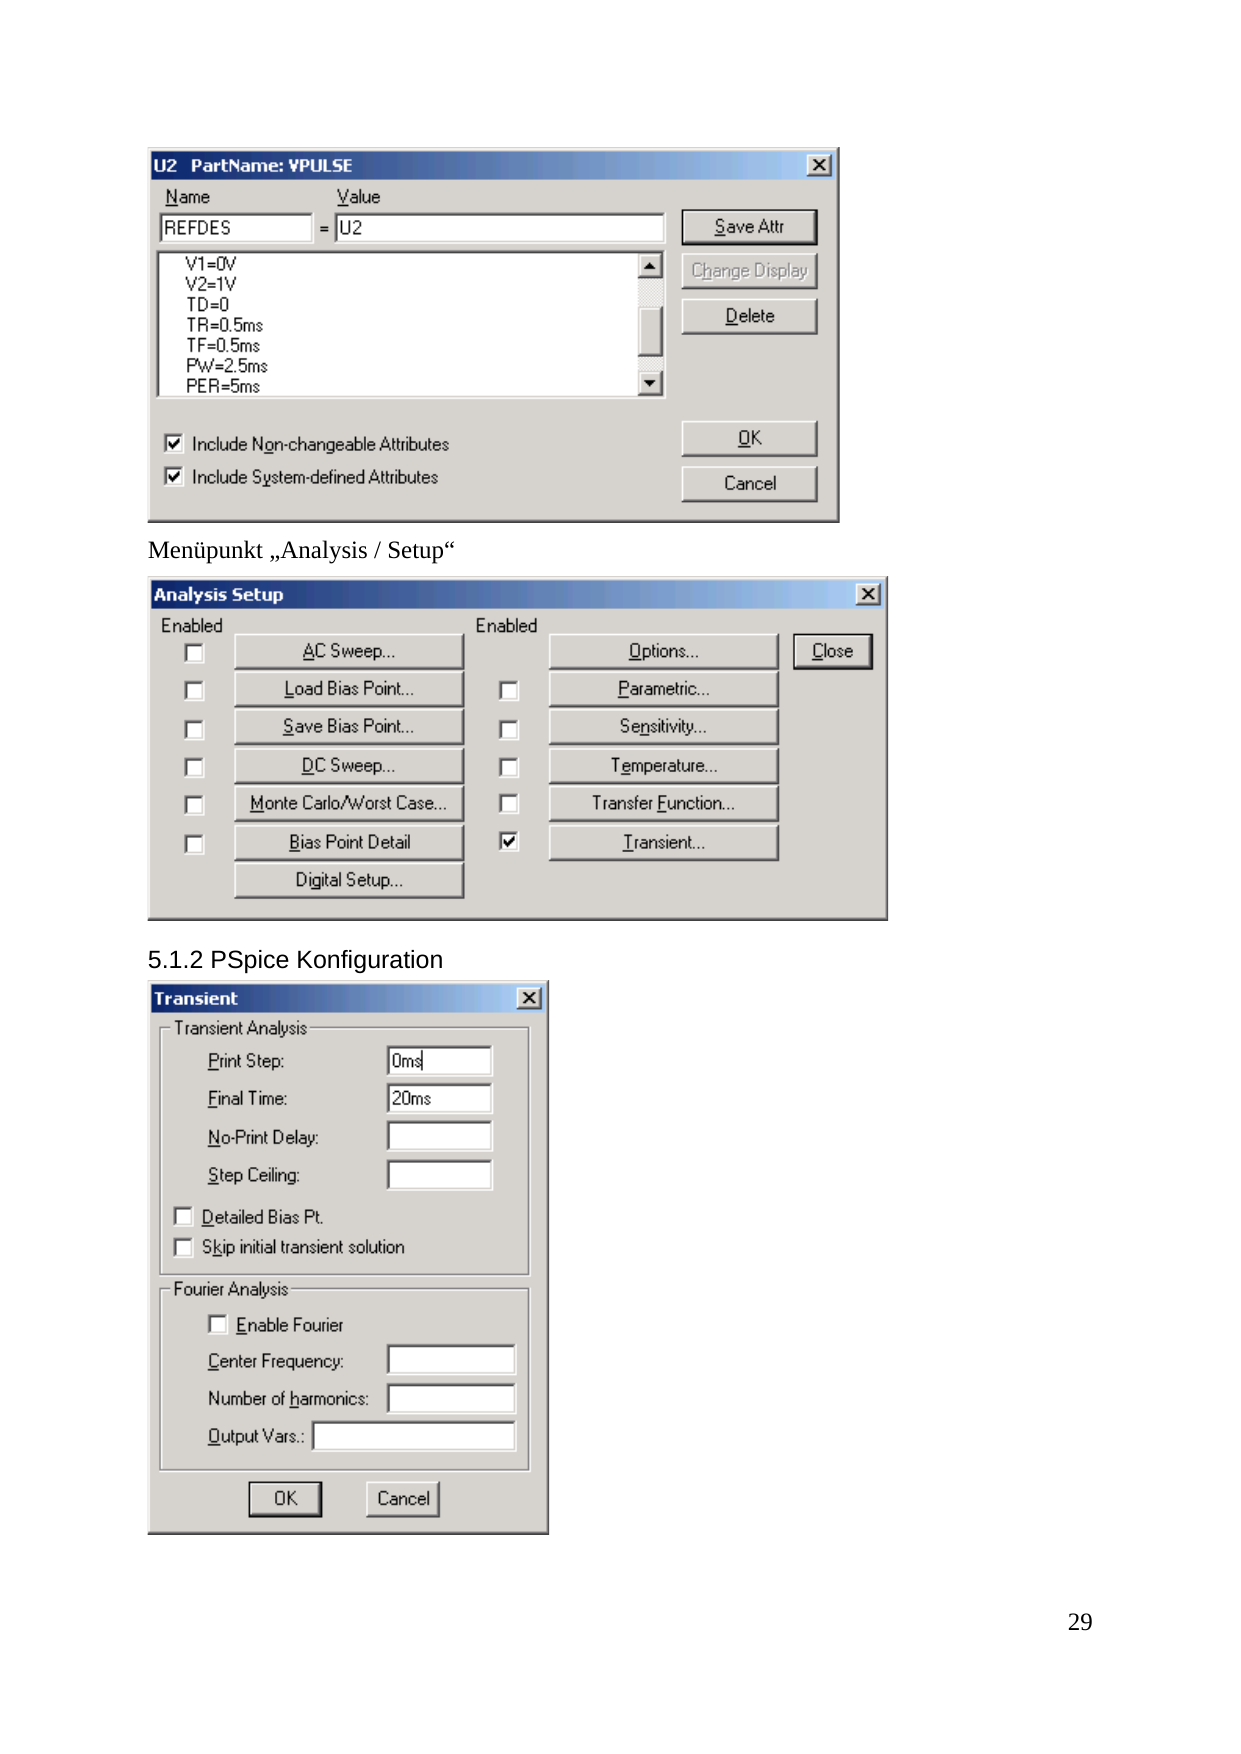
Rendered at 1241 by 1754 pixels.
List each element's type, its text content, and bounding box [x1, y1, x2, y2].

picture [147, 980, 550, 1535]
text Menüpunkt „Analysis / Setup“ [148, 535, 1093, 564]
subtitle 5.1.2 PSpice Konfiguration [148, 945, 1093, 974]
picture [147, 576, 889, 921]
picture [147, 147, 840, 523]
